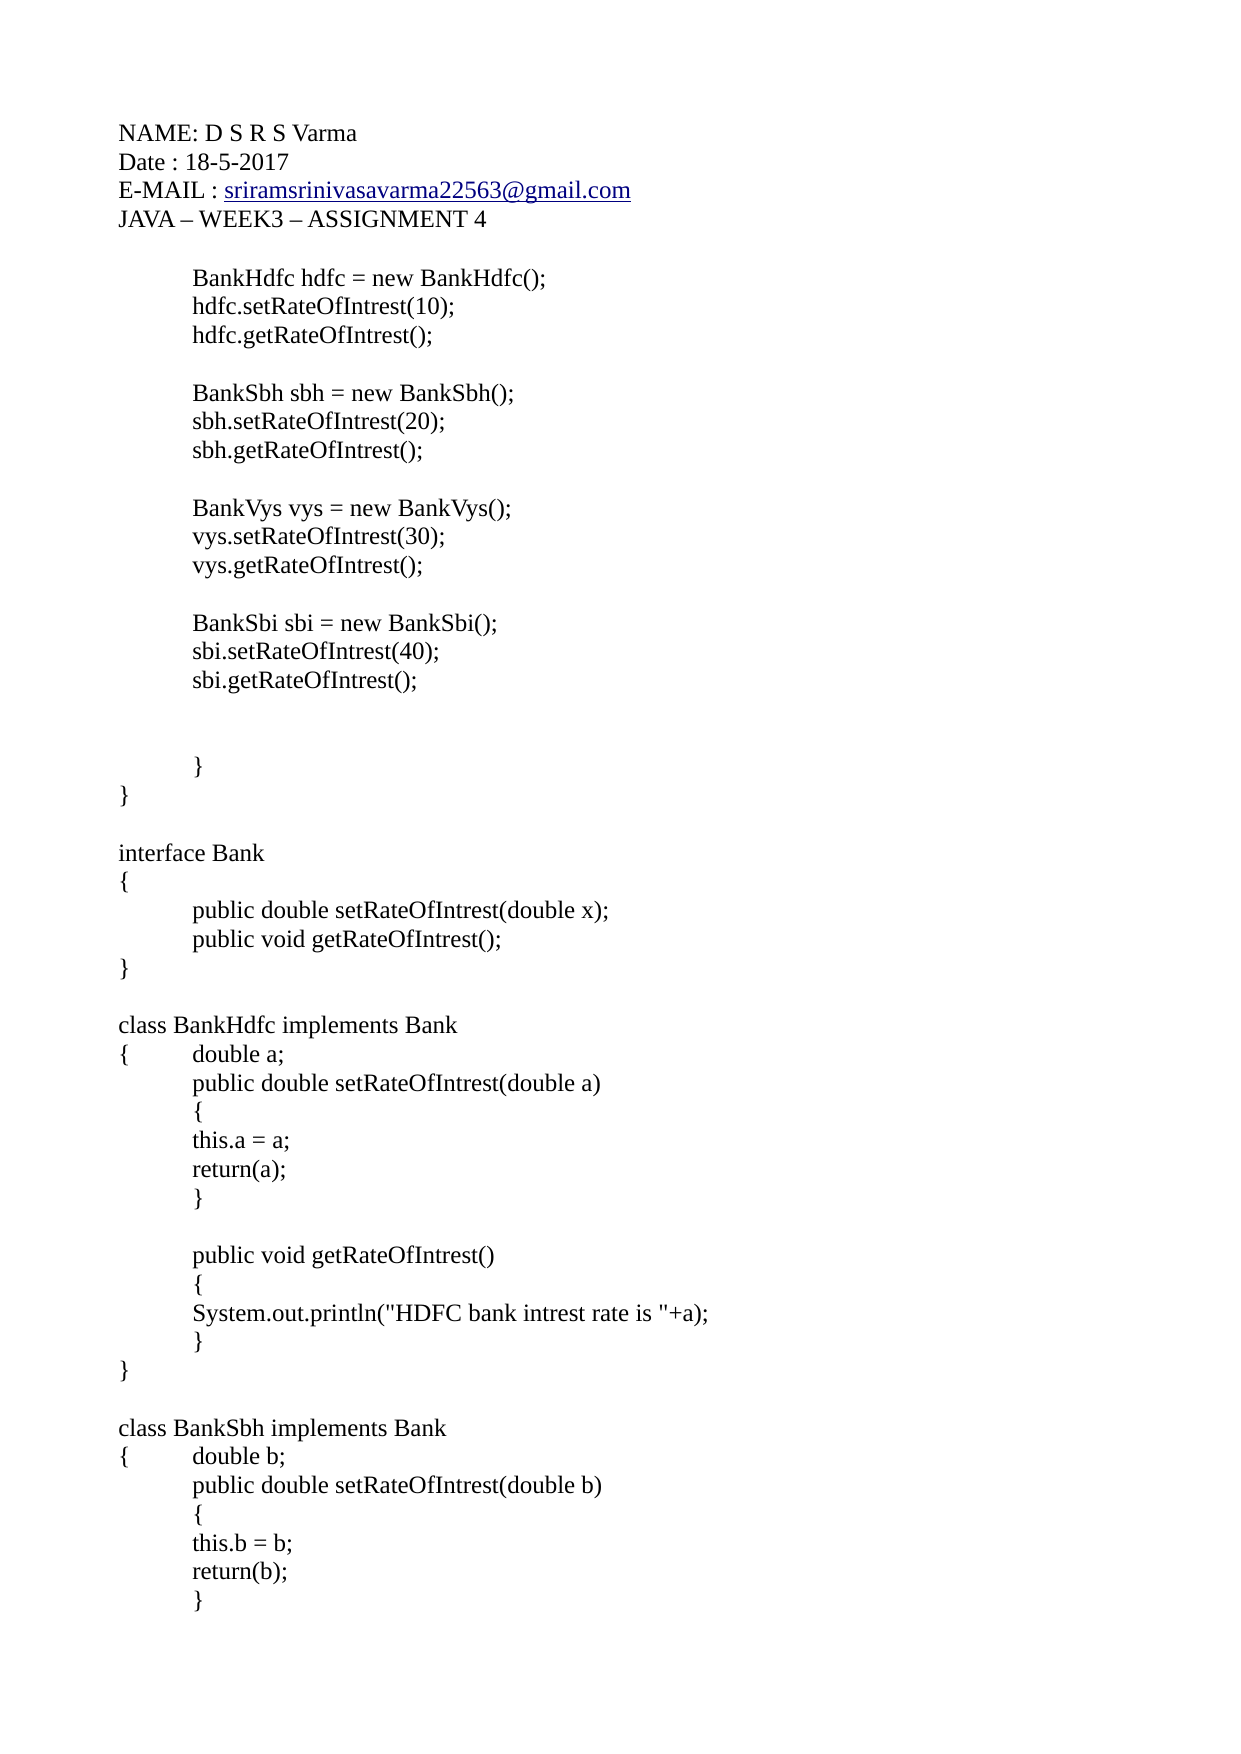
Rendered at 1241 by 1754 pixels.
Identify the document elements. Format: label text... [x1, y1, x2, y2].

text vys.getRateOfIntrest(); [118, 550, 1122, 579]
text class BankHdfc implements Bank [118, 1010, 1122, 1039]
text } [118, 1355, 1122, 1384]
text BankSbi sbi = new BankSbi(); [118, 608, 1122, 636]
text System.out.println("HDFC bank intrest rate is "+a); [118, 1298, 1122, 1326]
text { double a; [118, 1039, 1122, 1068]
text } [118, 780, 1122, 809]
text sbh.getRateOfIntrest(); [118, 435, 1122, 464]
text BankHdfc hdfc = new BankHdfc(); [118, 263, 1122, 291]
text public void getRateOfIntrest() [118, 1240, 1122, 1269]
text sbi.getRateOfIntrest(); [118, 665, 1122, 694]
text BankVys vys = new BankVys(); [118, 493, 1122, 521]
text { [118, 866, 1122, 895]
text } [118, 953, 1122, 981]
text public void getRateOfIntrest(); [118, 924, 1122, 953]
text { [118, 1269, 1122, 1298]
text { [118, 1096, 1122, 1125]
text class BankSbh implements Bank [118, 1413, 1122, 1441]
text public double setRateOfIntrest(double x); [118, 895, 1122, 924]
text interface Bank [118, 838, 1122, 866]
text vys.setRateOfIntrest(30); [118, 521, 1122, 550]
text hdfc.setRateOfIntrest(10); [118, 291, 1122, 320]
text this.a = a; [118, 1125, 1122, 1154]
text { [118, 1499, 1122, 1528]
text public double setRateOfIntrest(double a) [118, 1068, 1122, 1096]
text sbh.setRateOfIntrest(20); [118, 406, 1122, 435]
text { double b; [118, 1441, 1122, 1470]
text public double setRateOfIntrest(double b) [118, 1470, 1122, 1499]
text } [118, 1183, 1122, 1211]
text } [118, 751, 1122, 780]
text sbi.setRateOfIntrest(40); [118, 636, 1122, 665]
text } [118, 1326, 1122, 1355]
text return(a); [118, 1154, 1122, 1183]
text BankSbh sbh = new BankSbh(); [118, 378, 1122, 406]
text } [118, 1585, 1122, 1614]
text this.b = b; [118, 1528, 1122, 1556]
text return(b); [118, 1556, 1122, 1585]
text hdfc.getRateOfIntrest(); [118, 320, 1122, 349]
